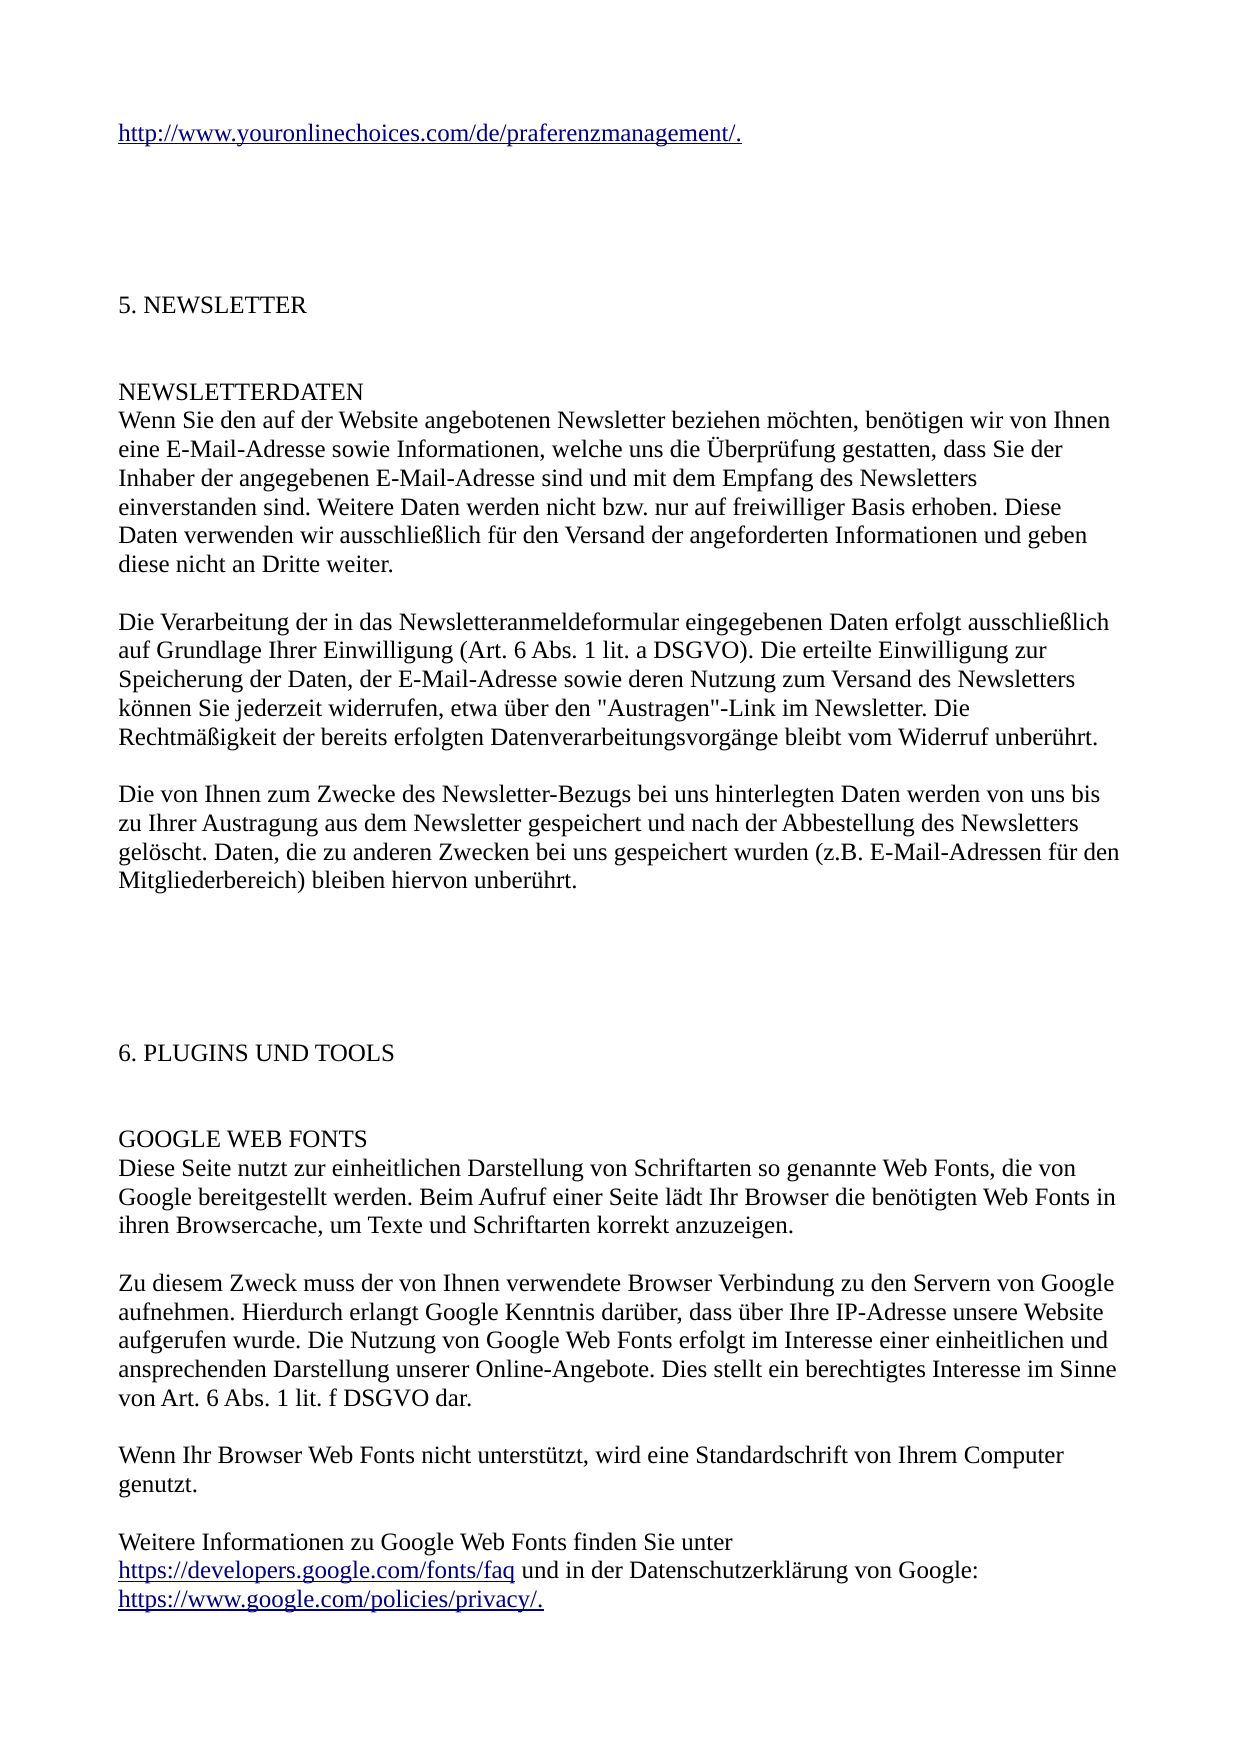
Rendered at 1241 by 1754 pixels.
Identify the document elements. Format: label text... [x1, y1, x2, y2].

text http://www.youronlinechoices.com/de/praferenzmanagement/. 5. NEWSLETTER NEWSLETTERDATEN Wenn Sie den auf der Website angebotenen Newsletter beziehen möchten, benötigen wir von Ihnen eine E-Mail-Adresse sowie Informationen, welche uns die Überprüfung gestatten, dass Sie der Inhaber der angegebenen E-Mail-Adresse sind und mit dem Empfang des Newsletters einverstanden sind. Weitere Daten werden nicht bzw. nur auf freiwilliger Basis erhoben. Diese Daten verwenden wir ausschließlich für den Versand der angeforderten Informationen und geben diese nicht an Dritte weiter. Die Verarbeitung der in das Newsletteranmeldeformular eingegebenen Daten erfolgt ausschließlich auf Grundlage Ihrer Einwilligung (Art. 6 Abs. 1 lit. a DSGVO). Die erteilte Einwilligung zur Speicherung der Daten, der E-Mail-Adresse sowie deren Nutzung zum Versand des Newsletters können Sie jederzeit widerrufen, etwa über den "Austragen"-Link im Newsletter. Die Rechtmäßigkeit der bereits erfolgten Datenverarbeitungsvorgänge bleibt vom Widerruf unberührt. Die von Ihnen zum Zwecke des Newsletter-Bezugs bei uns hinterlegten Daten werden von uns bis zu Ihrer Austragung aus dem Newsletter gespeichert und nach der Abbestellung des Newsletters gelöscht. Daten, die zu anderen Zwecken bei uns gespeichert wurden (z.B. E-Mail-Adressen für den Mitgliederbereich) bleiben hiervon unberührt. 6. PLUGINS UND TOOLS GOOGLE WEB FONTS Diese Seite nutzt zur einheitlichen Darstellung von Schriftarten so genannte Web Fonts, die von Google bereitgestellt werden. Beim Aufruf einer Seite lädt Ihr Browser die benötigten Web Fonts in ihren Browsercache, um Texte und Schriftarten korrekt anzuzeigen. Zu diesem Zweck muss der von Ihnen verwendete Browser Verbindung zu den Servern von Google aufnehmen. Hierdurch erlangt Google Kenntnis darüber, dass über Ihre IP-Adresse unsere Website aufgerufen wurde. Die Nutzung von Google Web Fonts erfolgt im Interesse einer einheitlichen und ansprechenden Darstellung unserer Online-Angebote. Dies stellt ein berechtigtes Interesse im Sinne von Art. 6 Abs. 1 lit. f DSGVO dar. Wenn Ihr Browser Web Fonts nicht unterstützt, wird eine Standardschrift von Ihrem Computer genutzt. Weitere Informationen zu Google Web Fonts finden Sie unter https://developers.google.com/fonts/faq und in der Datenschutzerklärung von Google: https://www.google.com/policies/privacy/. [118, 118, 1122, 1613]
